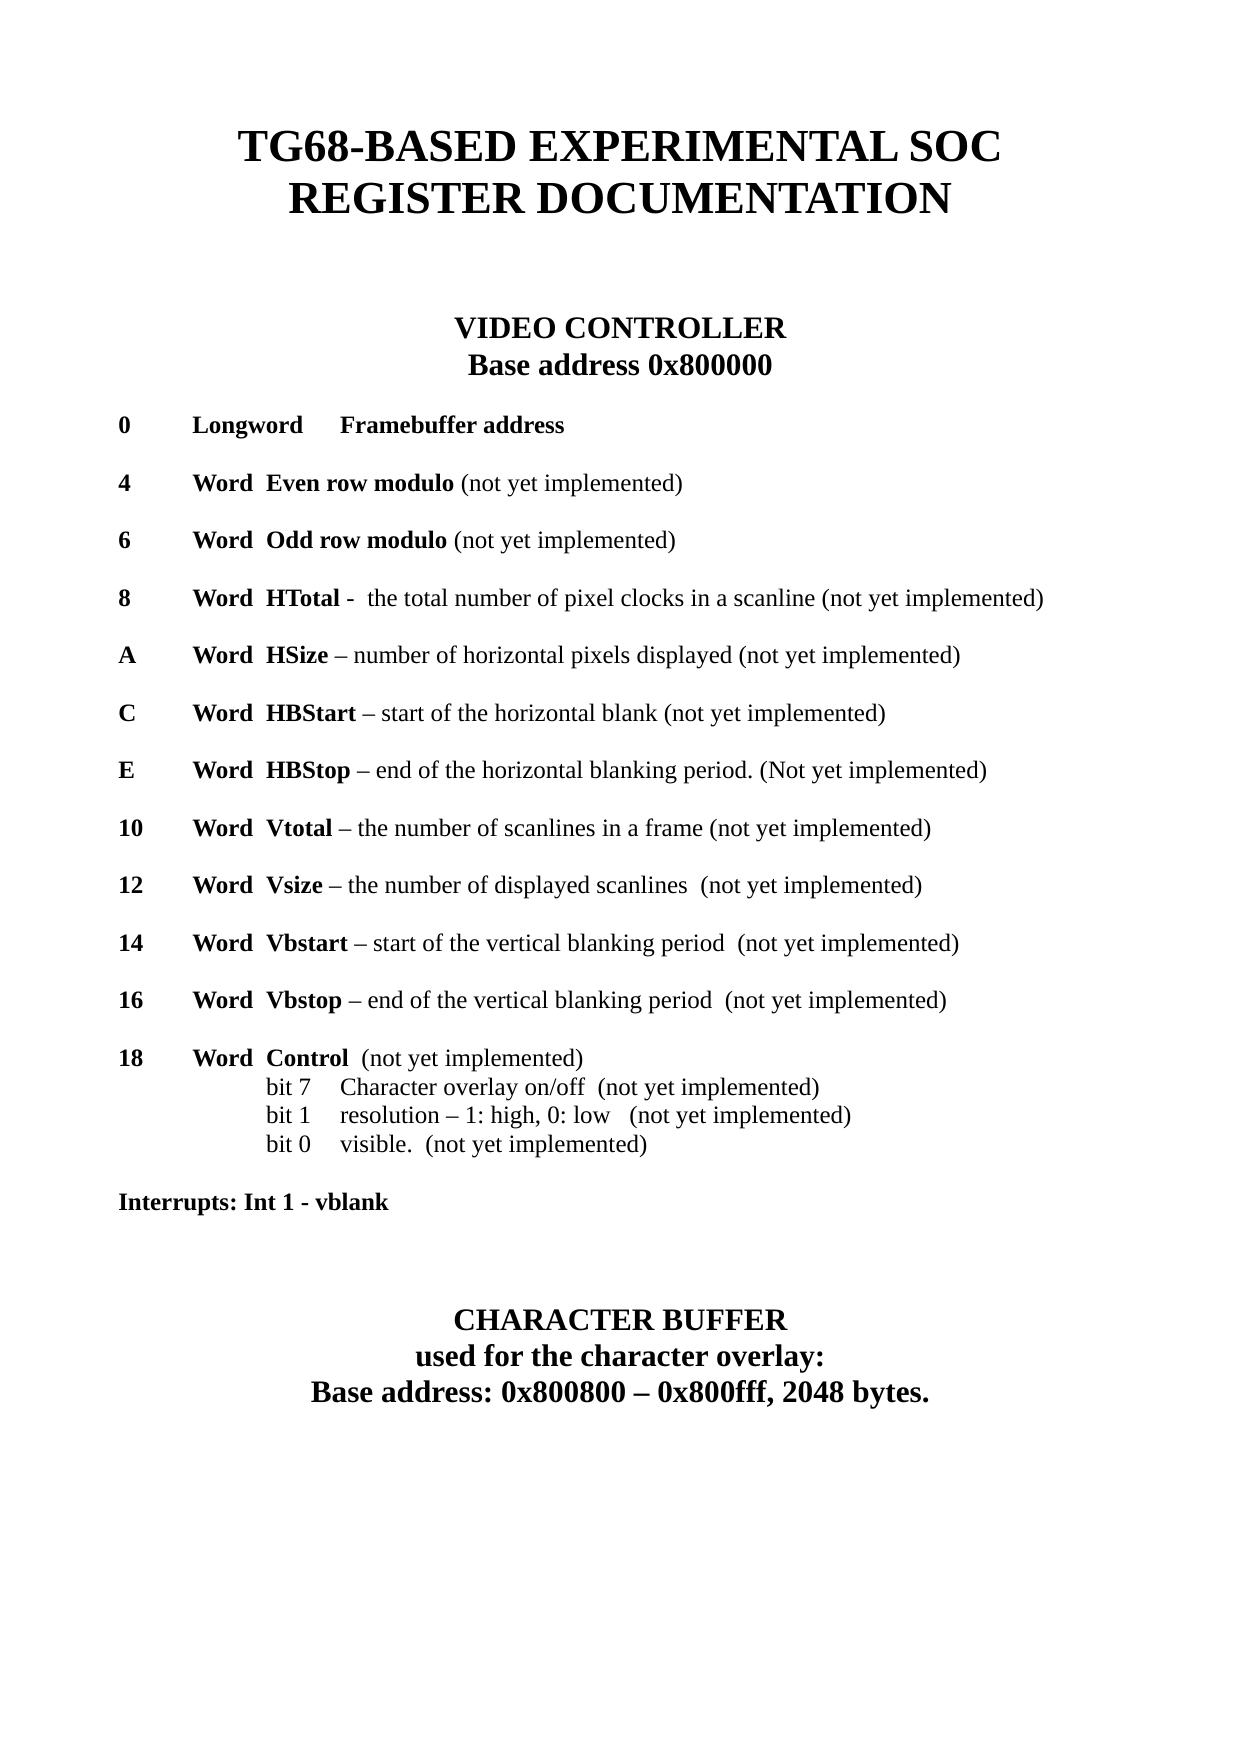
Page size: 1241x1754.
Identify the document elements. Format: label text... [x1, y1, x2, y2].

text bit 7 Character overlay on/off (not yet implemented) [118, 1072, 1122, 1100]
text bit 1 resolution – 1: high, 0: low (not yet implemented) [118, 1100, 1122, 1129]
text 10 Word Vtotal – the number of scanlines in a frame (not yet implemented) [118, 813, 1122, 842]
text 18 Word Control (not yet implemented) [118, 1043, 1122, 1072]
text VIDEO CONTROLLER [118, 310, 1122, 346]
text 8 Word HTotal - the total number of pixel clocks in a scanline (not yet implemented) [118, 583, 1122, 612]
text Base address: 0x800800 – 0x800fff, 2048 bytes. [118, 1373, 1122, 1409]
text 12 Word Vsize – the number of displayed scanlines (not yet implemented) [118, 870, 1122, 899]
text 6 Word Odd row modulo (not yet implemented) [118, 525, 1122, 554]
text Interrupts: Int 1 - vblank [118, 1187, 1122, 1215]
text 4 Word Even row modulo (not yet implemented) [118, 468, 1122, 497]
text used for the character overlay: [118, 1338, 1122, 1373]
text TG68-BASED EXPERIMENTAL SOC [118, 118, 1122, 171]
text 16 Word Vbstop – end of the vertical blanking period (not yet implemented) [118, 985, 1122, 1014]
text C Word HBStart – start of the horizontal blank (not yet implemented) [118, 698, 1122, 727]
text 0 Longword Framebuffer address [118, 410, 1122, 439]
text bit 0 visible. (not yet implemented) [118, 1129, 1122, 1158]
text REGISTER DOCUMENTATION [118, 171, 1122, 223]
text E Word HBStop – end of the horizontal blanking period. (Not yet implemented) [118, 755, 1122, 784]
text A Word HSize – number of horizontal pixels displayed (not yet implemented) [118, 640, 1122, 669]
text 14 Word Vbstart – start of the vertical blanking period (not yet implemented) [118, 928, 1122, 957]
text Base address 0x800000 [118, 346, 1122, 382]
text CHARACTER BUFFER [118, 1302, 1122, 1338]
